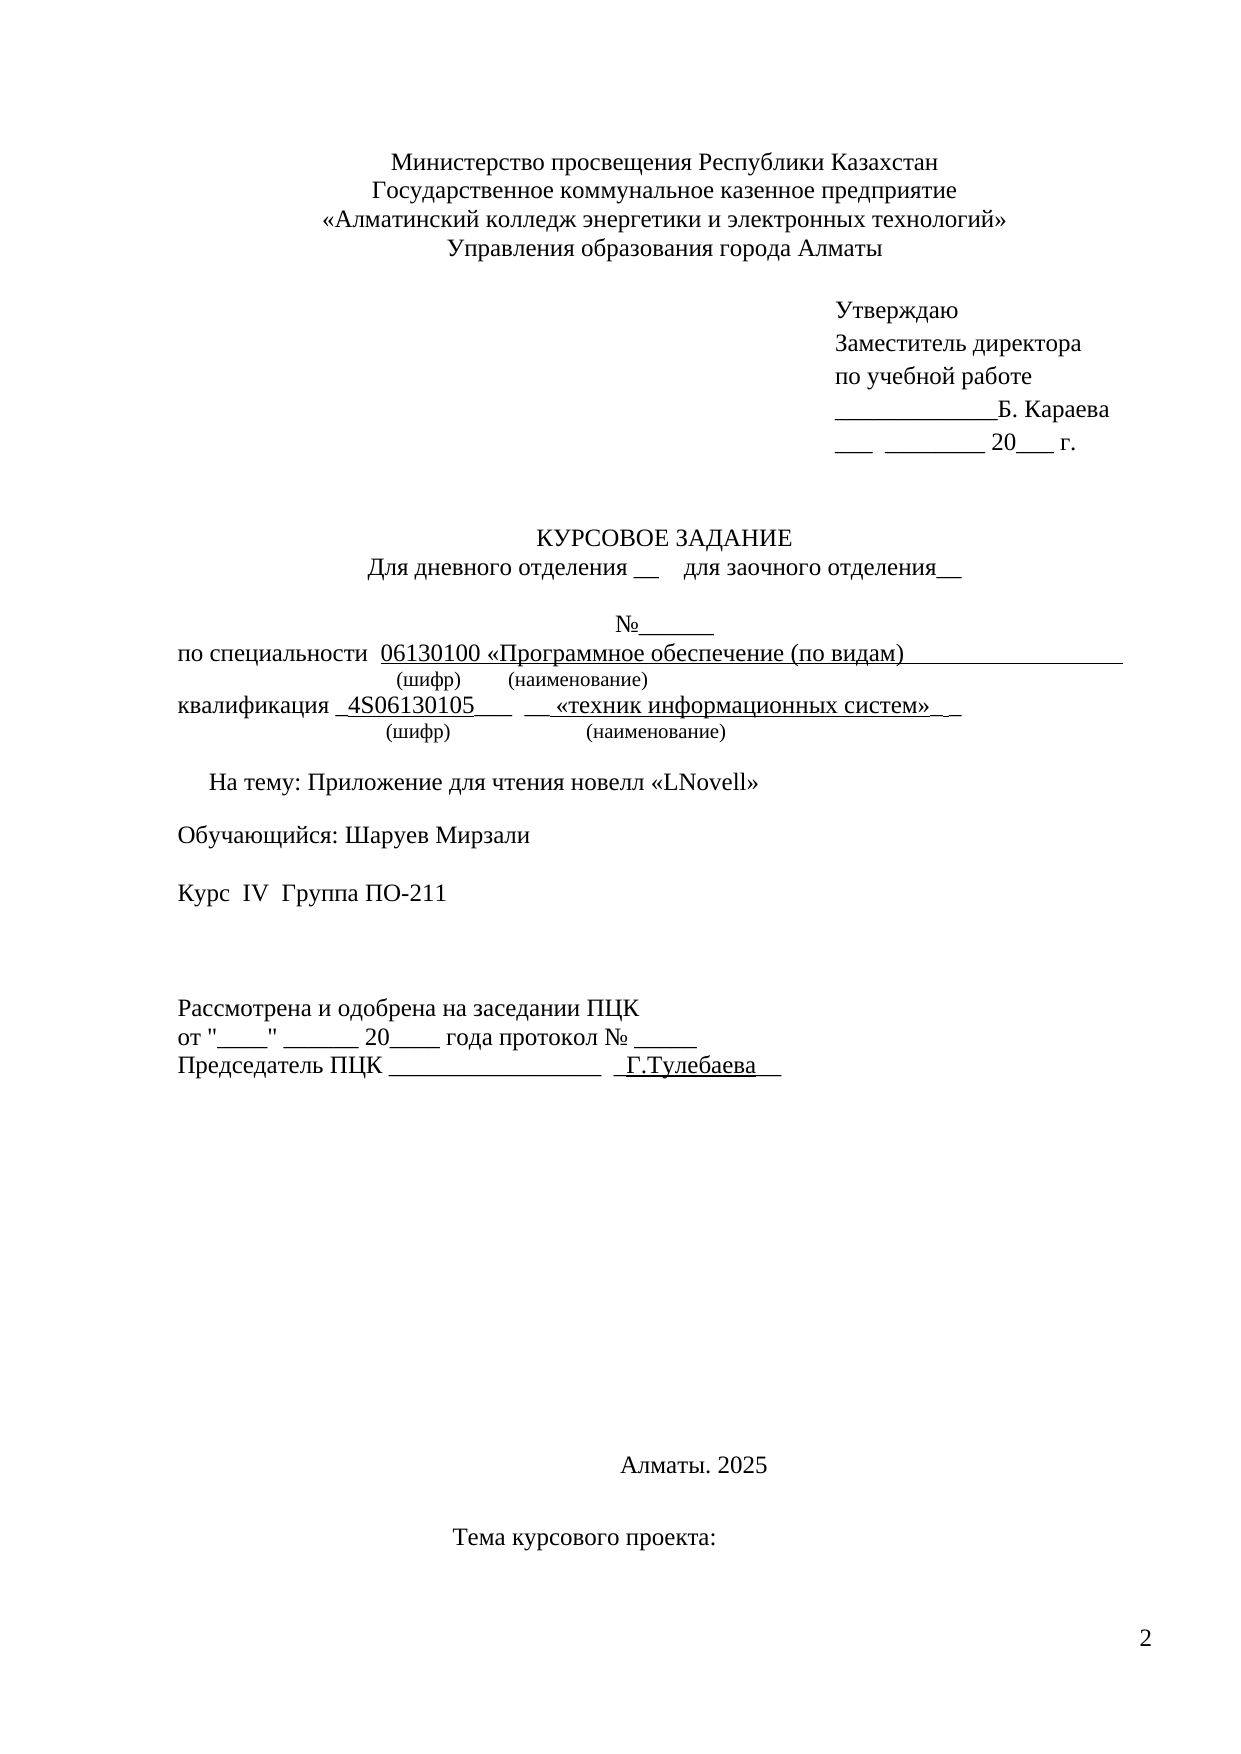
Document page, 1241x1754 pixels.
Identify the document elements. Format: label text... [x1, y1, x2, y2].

text Председатель ПЦК _________________ _Г.Тулебаева__ [177, 1050, 1152, 1108]
text Государственное коммунальное казенное предприятие [177, 176, 1152, 204]
text Управления образования города Алматы [177, 233, 1152, 262]
text №______ [177, 609, 1152, 638]
table_header Утверждаю Заместитель директора по учебной работе _____________Б. Караева ___ ________ 20___ г. [824, 295, 1152, 461]
text Курс IV Группа ПО-211 [177, 878, 1152, 907]
text Министерство просвещения Республики Казахстан [177, 147, 1152, 176]
text Для дневного отделения __ для заочного отделения__ [177, 552, 1152, 580]
text Алматы. 2025 [177, 1450, 1152, 1479]
text КУРСОВОЕ ЗАДАНИЕ [177, 523, 1152, 552]
text Рассмотрена и одобрена на заседании ПЦК от "____" ______ 20____ года протокол № _____ [177, 993, 1152, 1050]
text квалификация _4S06130105___ __ «техник информационных систем»_ _ [177, 691, 1152, 719]
text Тема курсового проекта: [177, 1522, 1152, 1551]
text по специальности 06130100 «Программное обеспечение (по видам) [177, 638, 1152, 667]
text На тему: Приложение для чтения новелл «LNovell» [177, 767, 1152, 796]
text «Алматинский колледж энергетики и электронных технологий» [177, 204, 1152, 233]
text (шифр) (наименование) [177, 667, 1152, 691]
text (шифр) (наименование) [177, 719, 1152, 743]
text Обучающийся: Шаруев Мирзали [177, 820, 1152, 849]
